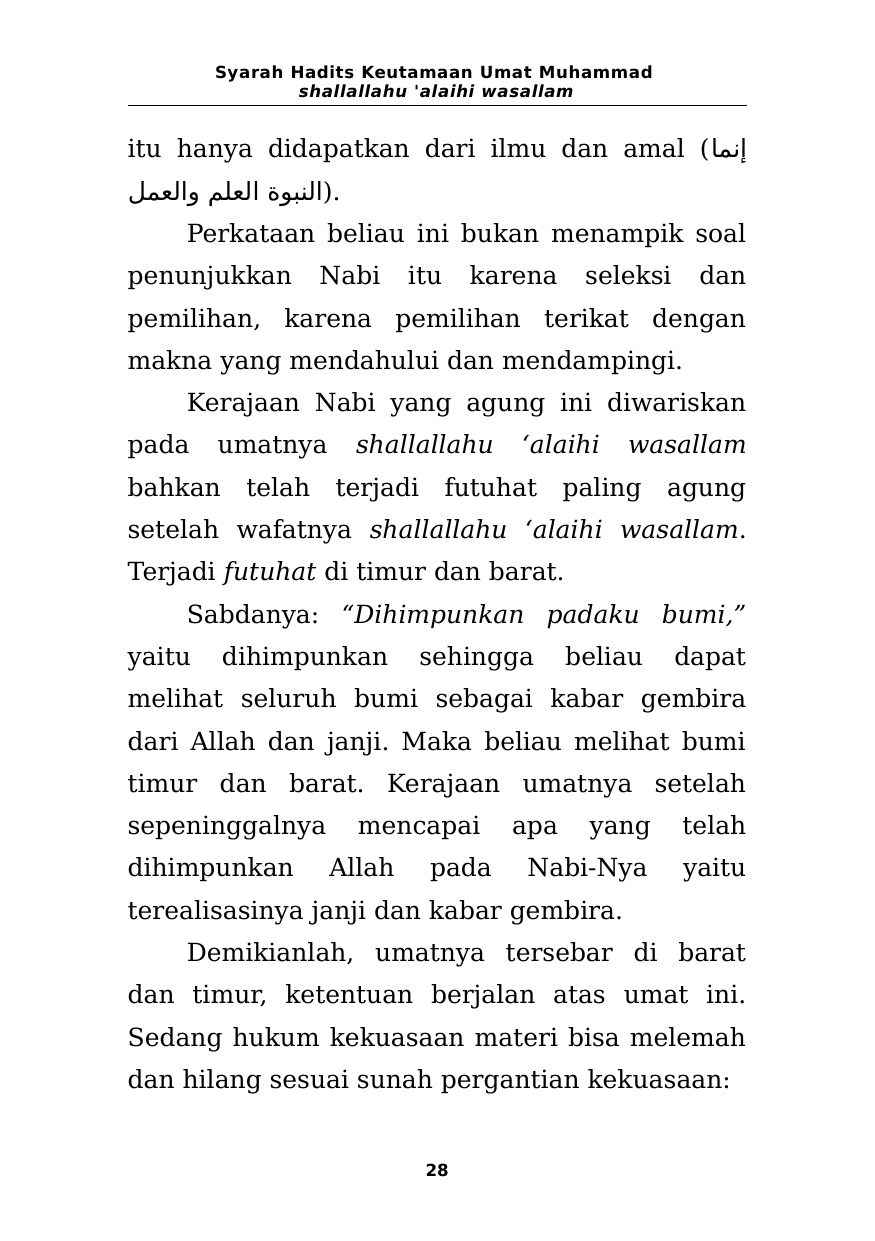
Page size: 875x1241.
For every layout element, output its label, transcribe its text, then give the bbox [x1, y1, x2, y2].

text Sabdanya: “Dihimpunkan padaku bumi,” yaitu dihimpunkan sehingga beliau dapat melihat seluruh bumi sebagai kabar gembira dari Allah dan janji. Maka beliau melihat bumi timur dan barat. Kerajaan umatnya setelah sepeninggalnya mencapai apa yang telah dihimpunkan Allah pada Nabi-Nya yaitu terealisasinya janji dan kabar gembira. [127, 600, 747, 925]
text Demikianlah, umatnya tersebar di barat dan timur, ketentuan berjalan atas umat ini. Sedang hukum kekuasaan materi bisa melemah dan hilang sesuai sunah pergantian kekuasaan: [127, 938, 747, 1094]
text Perkataan beliau ini bukan menampik soal penunjukkan Nabi itu karena seleksi dan pemilihan, karena pemilihan terikat dengan makna yang mendahului dan mendampingi. [127, 219, 747, 375]
text Keutamaan yang diperoleh Mushtafa shallallahu ‘alaihi wasallam juga dinikmati oleh umatnya, kerajaan shallallahu ‘alaihi wasallam adalah kerajaan umatnya. Dan keutamaan tidak diperoleh kecuali dengan amal. Semakin tinggi keutamaan semakin tinggi pula pembebanan. Inilah kaidah dalam kehidupan. Para Nabi melaksanakan pembebanan yang lebih berat dari manusia lain pada umumnya. Setelah seleksi mana yang terbaik, akan didapatkan keutamaan karena amal dan ilmu. Inilah takwil perkataan Ibnu Hiban: Sesungguhnya nubuwah itu hanya didapatkan dari ilmu dan amal (إنما النبوة العلم والعمل). [127, 134, 747, 206]
text Kerajaan Nabi yang agung ini diwariskan pada umatnya shallallahu ‘alaihi wasallam bahkan telah terjadi futuhat paling agung setelah wafatnya shallallahu ‘alaihi wasallam. Terjadi futuhat di timur dan barat. [127, 388, 747, 587]
